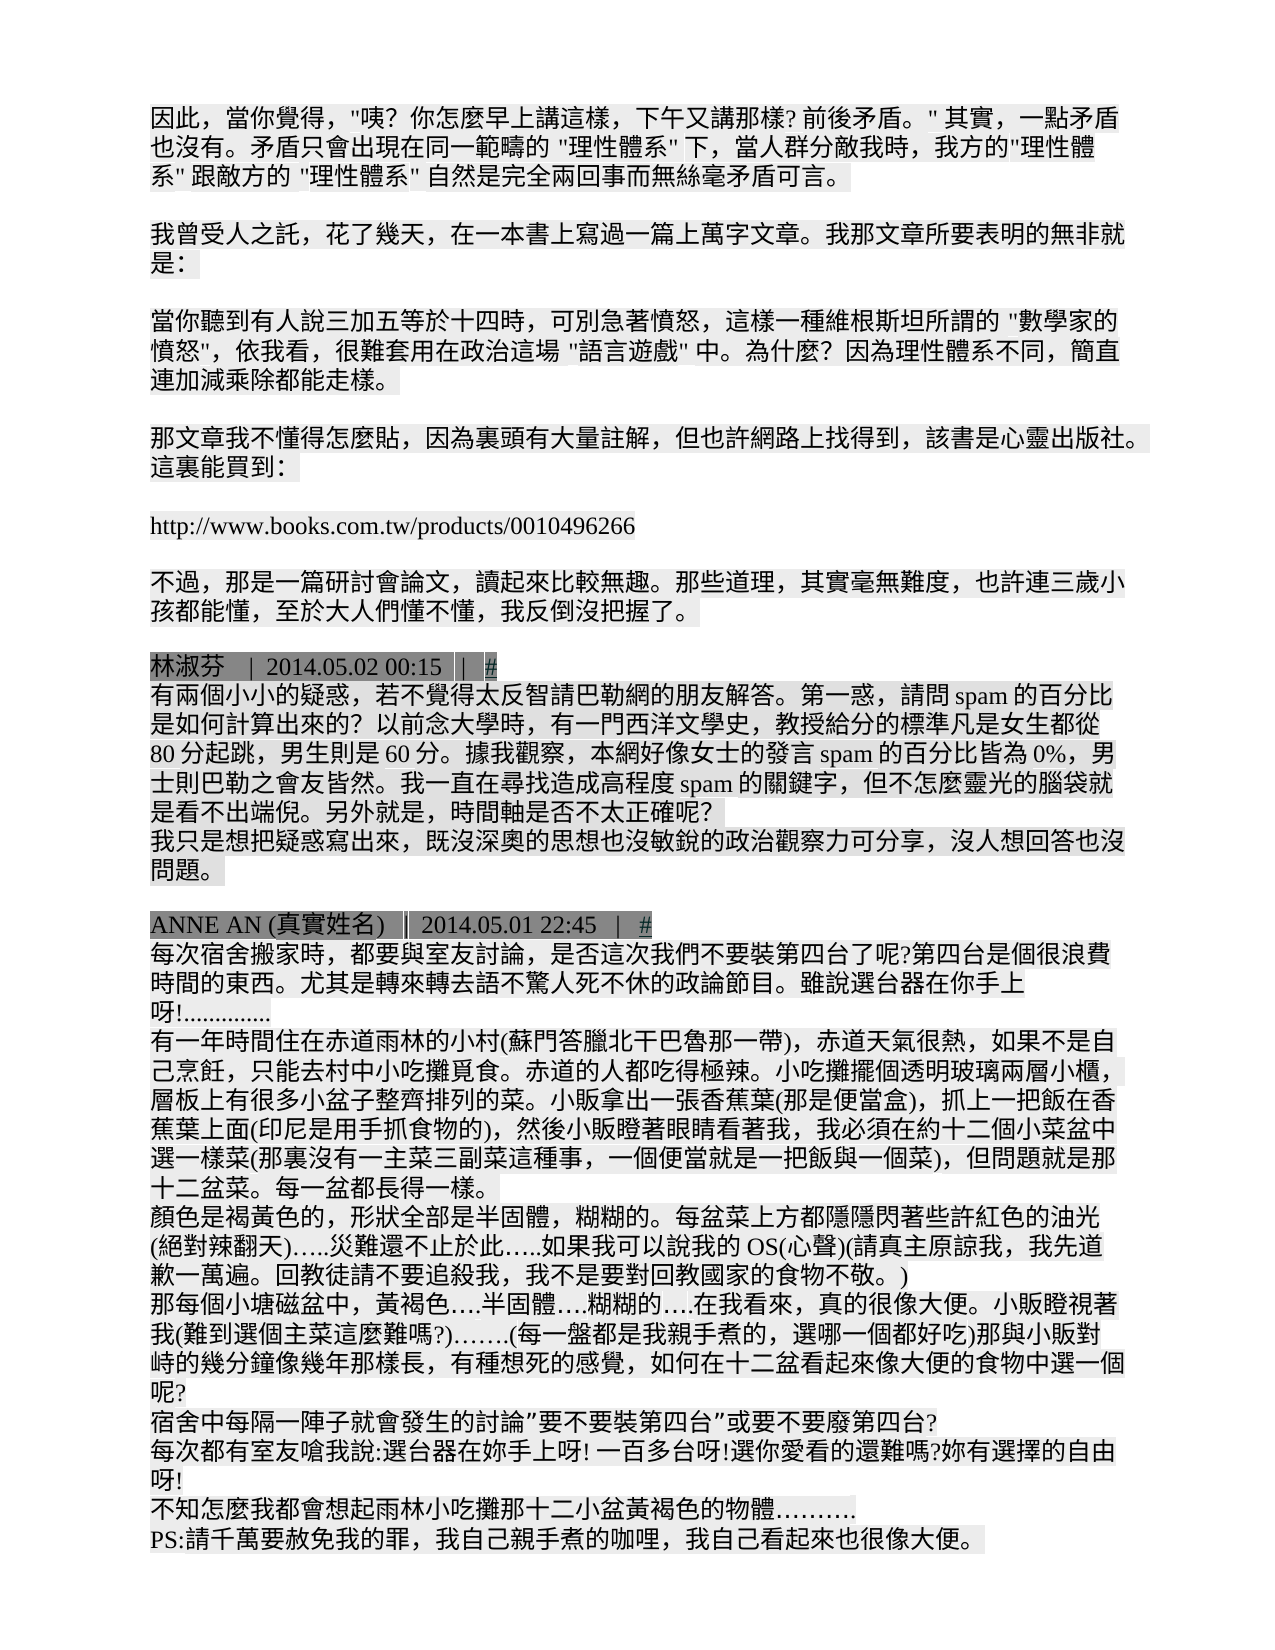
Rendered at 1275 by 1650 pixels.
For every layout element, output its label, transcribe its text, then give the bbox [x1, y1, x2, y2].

text 林淑芬 | 2014.05.02 00:15 | # [150, 652, 1125, 681]
text 每次宿舍搬家時，都要與室友討論，是否這次我們不要裝第四台了呢?第四台是個很浪費時間的東西。尤其是轉來轉去語不驚人死不休的政論節目。雖說選台器在你手上呀!.............. 有一年時間住在赤道雨林的小村(蘇門答臘北干巴魯那一帶)，赤道天氣很熱，如果不是自己烹飪，只能去村中小吃攤覓食。赤道的人都吃得極辣。小吃攤擺個透明玻璃兩層小櫃，層板上有很多小盆子整齊排列的菜。小販拿出一張香蕉葉(那是便當盒)，抓上一把飯在香蕉葉上面(印尼是用手抓食物的)，然後小販瞪著眼睛看著我，我必須在約十二個小菜盆中選一樣菜(那裏沒有一主菜三副菜這種事，一個便當就是一把飯與一個菜)，但問題就是那十二盆菜。每一盆都長得一樣。 顏色是褐黃色的，形狀全部是半固體，糊糊的。每盆菜上方都隱隱閃著些許紅色的油光(絕對辣翻天)…..災難還不止於此…..如果我可以說我的OS(心聲)(請真主原諒我，我先道歉一萬遍。回教徒請不要追殺我，我不是要對回教國家的食物不敬。) 那每個小塘磁盆中，黃褐色….半固體….糊糊的….在我看來，真的很像大便。小販瞪視著我(難到選個主菜這麼難嗎?)…….(每一盤都是我親手煮的，選哪一個都好吃)那與小販對峙的幾分鐘像幾年那樣長，有種想死的感覺，如何在十二盆看起來像大便的食物中選一個呢? 宿舍中每隔一陣子就會發生的討論”要不要裝第四台”或要不要廢第四台? 每次都有室友嗆我說:選台器在妳手上呀! 一百多台呀!選你愛看的還難嗎?妳有選擇的自由呀! 不知怎麼我都會想起雨林小吃攤那十二小盆黃褐色的物體………. PS:請千萬要赦免我的罪，我自己親手煮的咖哩，我自己看起來也很像大便。 [150, 940, 1125, 1554]
text 馬政府早在林義雄去醫院進行所謂調養之前，就已決定停工。但林義雄不表態，天聽難測，很神祕，如神一般；一會祭祖，一會清空所有衣物並請底下小李子代為對外發言說禁食仍持續中，因為林依舊不滿國民黨的停工決定。 就連第一手消息非常靈通的民進黨國安會副祕長司馬文武(即江春男)都斷言林義雄正準備 "殉道"(殉啥道？)。 大家依此判斷，林義雄顯然對核四停工還是很不爽(我想不通不爽什麼)，估計核四光無限期停工還不夠，也許應該把核電廠炸毀永絕後患才甘心。 於是，你看，民進黨及其一票同路人和反核團體，便也跟著大表不滿，玩起文字遊戲，堅持光停工還不夠，一定要 "立即廢核"(怎麼個廢法，實在很抽象)，甚至以此為藉口進一步擴大衝突。 可是，林義雄在醫院神祕地調養了幾天後，竟然又出面宣佈反核四目標已經達成，禁食結束。於是，一瞬間，大家便也跟著改口表欣慰，慶祝反核成功。 各位不覺得這很荒唐嗎？反核四有沒有成功，竟然要等一個人神神祕祕地過幾天宣布成功之後，大家才說成功。當他釋放不滿核四停工的訊息時，大家就也跟著不滿。這是什麼樣的一種群眾？整天喊一些噁心到爆的什麼公民公民公民的，竟然低能反智到這種地步、幾乎毫無個人意志與絲毫思維能力。 如果今天是兩軍交戰，這麼乖、這麼沒大腦的孤臣孽子，也許很適合呼喚指揮來打仗，可是，台灣現在是處於內戰狀態嗎？對林義雄及其綠營同路人而言，答案顯然是肯定的。你看他向來講話，或看他最近的停止禁食聲明，開宗明義就是寫著: "感謝台灣人"。 這個所謂 "台灣人"，當然就是相對於"不是台灣人"，或者說 "我們台灣人" 相對於 "他們中國人"。 你能不能想像比方說在法國，法國核電廠密度全世界最高，跑出一個人，很愛鄉愛國(我們 "正統法國人" 的法國)，很無私，決定禁食至死來反核一核二到核三十九，統統都要反。不順我意，我便以死明志。 感人是很感人。但你能不能進一步想像，當法國政府很怕他死掉，被迫只好違反民主程序宣佈無限期停工時，大夥竟然還得等著這位禁食人士出來表示對於無限期停工滿不滿意，然後才知道這樣算不算反核成功。 好吧，就算你很有想像力，連這麼荒謬的事也能想像，那你有沒有辦法想像，這位神祕莫測的法國禁食人士幾天後終於露面，竟發表聲明說："感謝法國人"。 如果你連這樣也能想像，那就太不誠實了。感謝法國人不就等於感謝法國全部的國民？可是，哪有全部法國人都要反核？在法國有可能發生這樣的事？講這樣奇怪的話而不會讓人一頭霧水"他究竟是在感謝誰啊？" 當一個人講出奇怪的這樣一些話(感謝台灣人)時，就算再笨也該聽明白，這只是綠營一貫的經典台詞。所謂台灣人，當然不包括馬英九，不包括藍營人士，不包括支持核電者，當然也不包括哈巴狗電台董事長(雖然董事長這回甘為鷹犬，為救他一命，不惜絞盡腦汁發揮文學天份，努力瞎掰一些應該救他的理由)。 上述所有這些人，依林義雄及綠營向來的邏輯，都不能算是 "真正的" 台灣人，因為他們選錯黨，支持錯了各種政策，所以不愛台灣；既然不愛台灣，當然就不是台灣人，甚且是共匪同路人。 我平常很厭惡人家跟我討論或問我有關綠營或其尾巴團體尾巴人士所炒作的任何議題，因為這有什麼好問？何必這樣裝模作樣，問得好像他們所炒作之議題裏頭真的有什麼道理在似的。這真是在侮辱我的基本智商。 藉著造謠抹黑捏造扭曲虛構瞎掰加上各種抗爭攻擊騷擾等等綠衛兵手段，藉以反紅(中國)及反藍(國民黨)，目標無非就是奪取選票與政權。 從來所有的一切的一切所謂議題，不就都是這樣嗎？那些議題 "本身"，哪裏是他們關注的重點；他們真正關注的無非就是反中反藍反馬這三件事。 依這三反，做為一種座標，建構出一套黨國藍圖：黨國裏住著兩群人，一群是 "我們" "真正的台灣人"，而另一群則是其心可誅之異己，簡單說就是敵人，與對岸的共匪隔海唱和，私通有無。 當敵人當權時，哪還有什麼民主？當然什麼都要攻擊、反對；只要能傷害敵人及其支持者，用再齷齪的手段也都很光榮。 相反地，當我方當權時，容或有點小差池或貪贓枉法，也一樣還是我方人員，不許敵人說三道四。就算貪污，那也是 "我們家" 的事，不用你管，否則就是司法迫害。 你看，林義雄那篇 "感謝台灣人" 的停止禁食聲明，不就是一篇相當典型的 "內戰" 宣言，寫給我方人員( "台灣人") 看的，教導如何跟敵人作戰。 我的看法是：這是一群沒法過或不願意過民主生活與現代文明生活的人。他們滿腦子都是敵人的蹤影，幹起事來就依循著這樣一種敵我二分的基本命題，順我者昌，逆我者亡。 簡單說，這其實就是一種內戰，只差還沒動用到槍砲，但本質全屬鬥爭，絲毫無關民主，更無一絲理性可言。 因此，當你覺得，"咦？你怎麼早上講這樣，下午又講那樣? 前後矛盾。" 其實，一點矛盾也沒有。矛盾只會出現在同一範疇的 "理性體系" 下，當人群分敵我時，我方的"理性體系" 跟敵方的 "理性體系" 自然是完全兩回事而無絲毫矛盾可言。 我曾受人之託，花了幾天，在一本書上寫過一篇上萬字文章。我那文章所要表明的無非就是： 當你聽到有人說三加五等於十四時，可別急著憤怒，這樣一種維根斯坦所謂的 "數學家的憤怒"，依我看，很難套用在政治這場 "語言遊戲" 中。為什麼？因為理性體系不同，簡直連加減乘除都能走樣。 那文章我不懂得怎麼貼，因為裏頭有大量註解，但也許網路上找得到，該書是心靈出版社。這裏能買到： http://www.books.com.tw/products/0010496266 不過，那是一篇研討會論文，讀起來比較無趣。那些道理，其實毫無難度，也許連三歲小孩都能懂，至於大人們懂不懂，我反倒沒把握了。 [150, 75, 1125, 627]
text 有兩個小小的疑惑，若不覺得太反智請巴勒網的朋友解答。第一惑，請問spam的百分比是如何計算出來的？以前念大學時，有一門西洋文學史，教授給分的標準凡是女生都從80分起跳，男生則是60分。據我觀察，本網好像女士的發言spam的百分比皆為0%，男士則巴勒之會友皆然。我一直在尋找造成高程度spam的關鍵字，但不怎麼靈光的腦袋就是看不出端倪。另外就是，時間軸是否不太正確呢？ 我只是想把疑惑寫出來，既沒深奧的思想也沒敏銳的政治觀察力可分享，沒人想回答也沒問題。 [150, 681, 1125, 886]
text ANNE AN (真實姓名) | 2014.05.01 22:45 | # [150, 911, 1125, 940]
